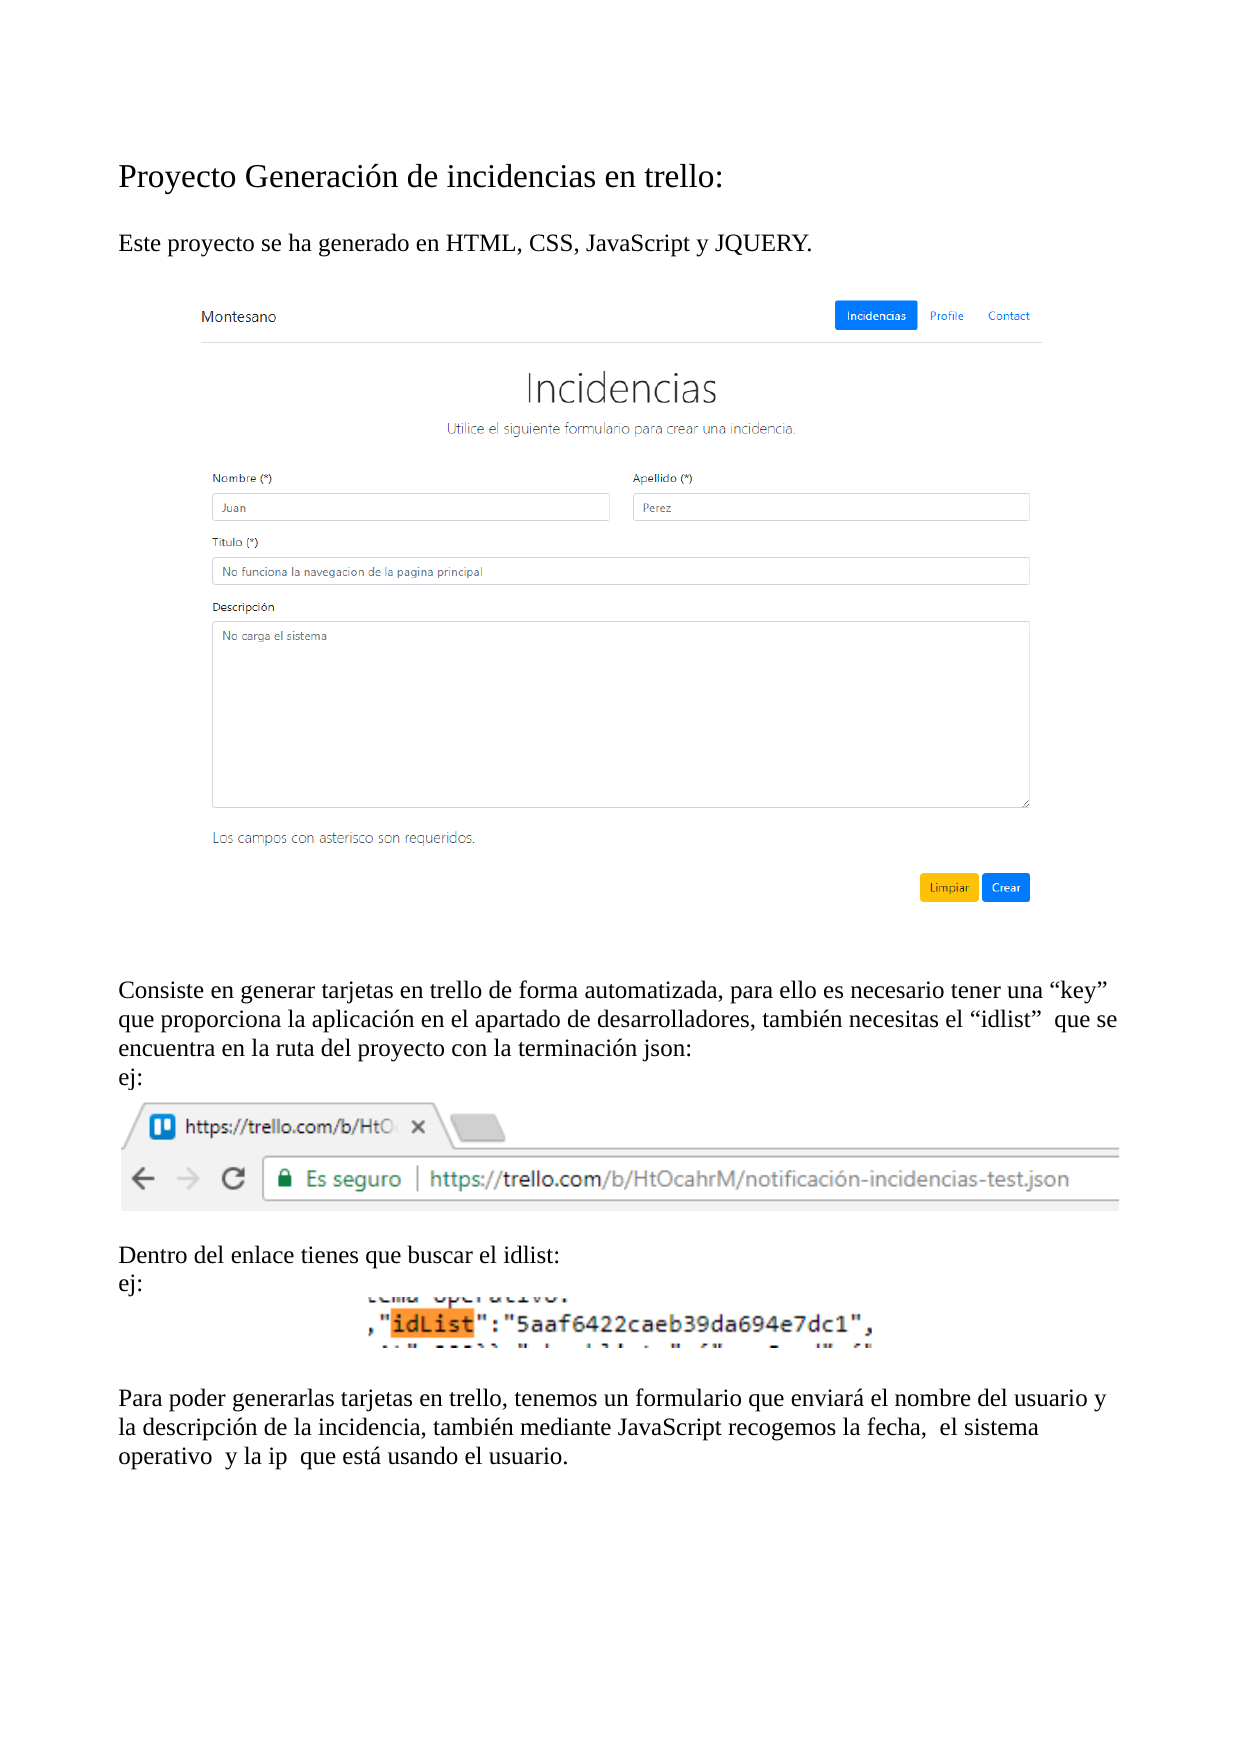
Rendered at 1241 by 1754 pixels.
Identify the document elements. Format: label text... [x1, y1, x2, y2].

text Proyecto Generación de incidencias en trello: [118, 156, 1122, 195]
picture [121, 1090, 1120, 1211]
text operativo y la ip que está usando el usuario. [118, 1441, 1122, 1470]
text Este proyecto se ha generado en HTML, CSS, JavaScript y JQUERY. [118, 228, 1122, 257]
picture [189, 285, 1051, 918]
text Dentro del enlace tienes que buscar el idlist: [118, 1240, 1122, 1268]
text ej: [118, 1062, 1122, 1090]
text ej: [118, 1268, 1122, 1297]
text Para poder generarlas tarjetas en trello, tenemos un formulario que enviará el nombre del usuario y la descripción de la incidencia, también mediante JavaScript recogemos la fecha, el sistema [118, 1383, 1122, 1441]
text Consiste en generar tarjetas en trello de forma automatizada, para ello es necesario tener una “key” que proporciona la aplicación en el apartado de desarrolladores, también necesitas el “idlist” que se encuentra en la ruta del proyecto con la terminación json: [118, 975, 1122, 1062]
picture [368, 1297, 872, 1348]
